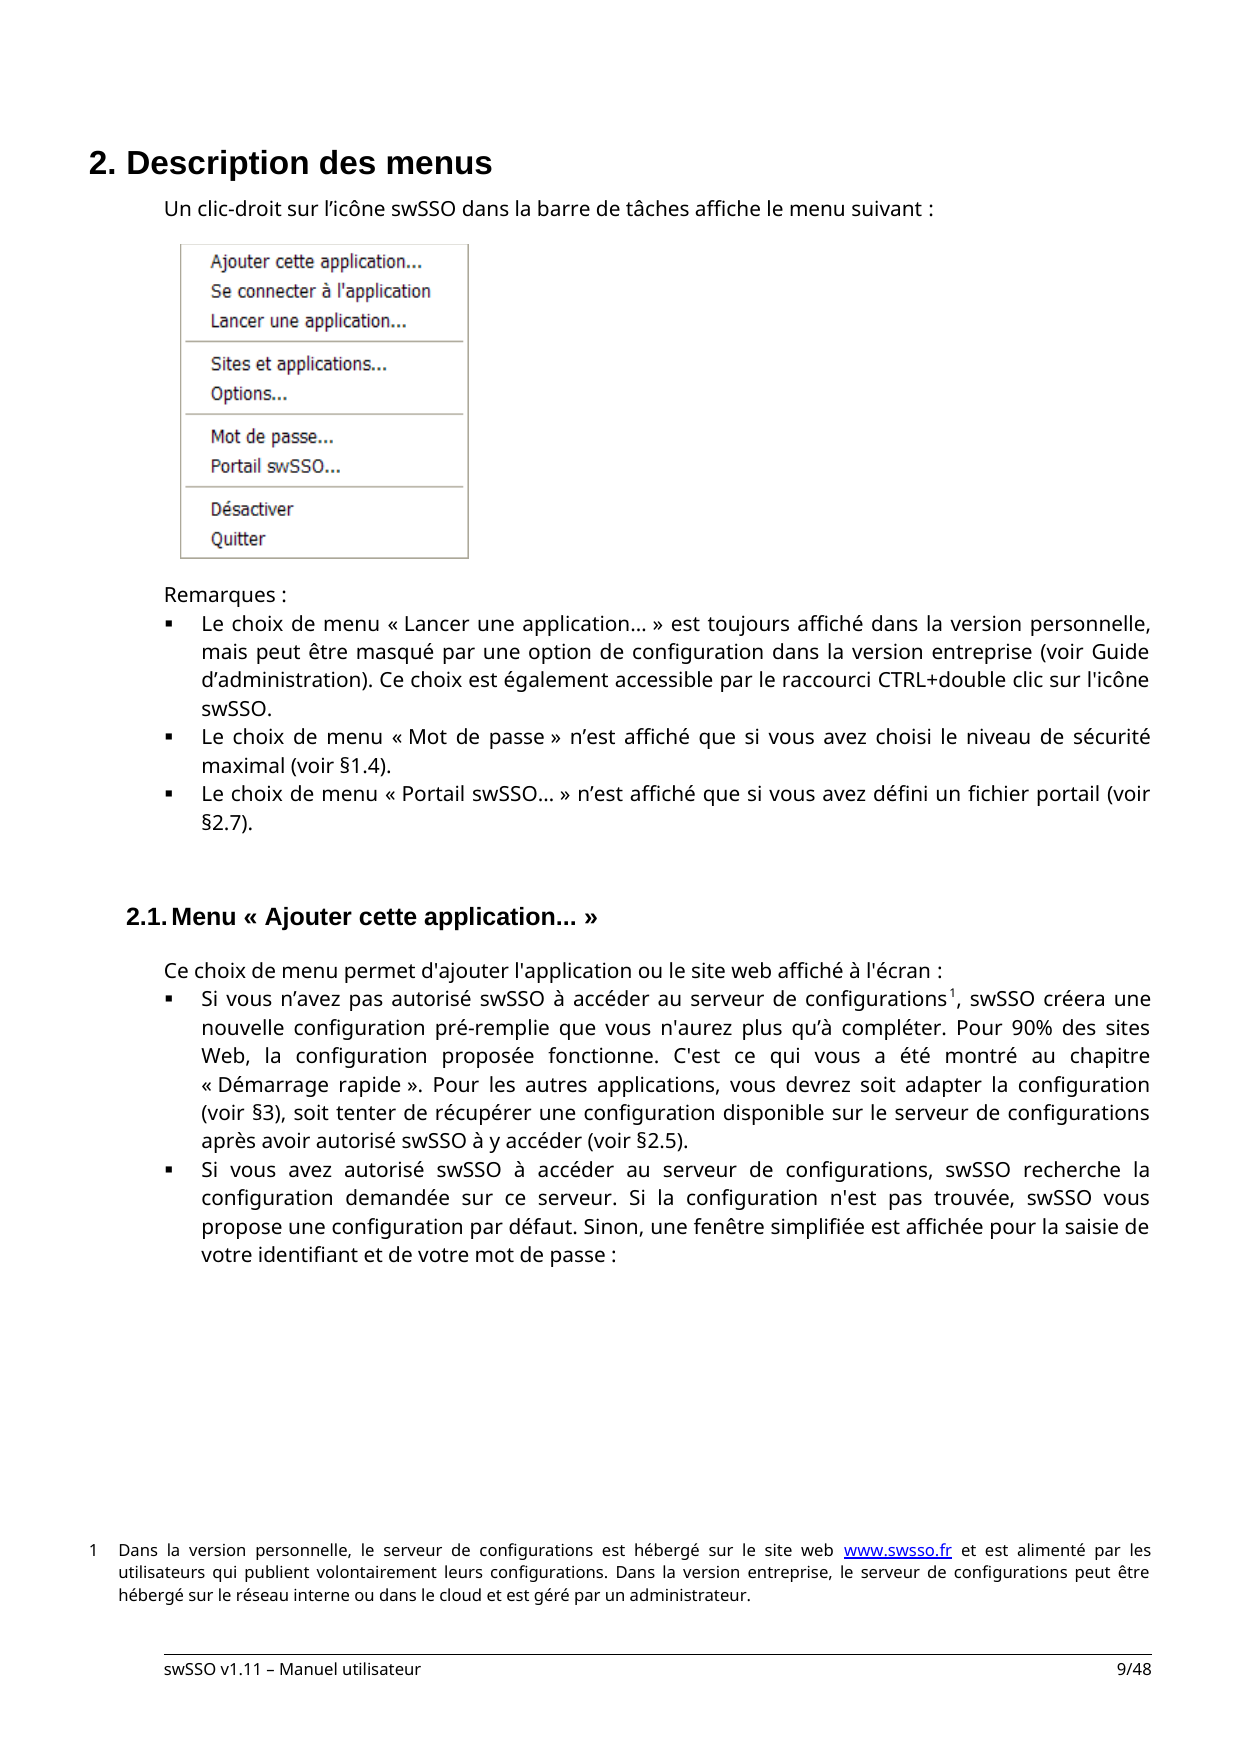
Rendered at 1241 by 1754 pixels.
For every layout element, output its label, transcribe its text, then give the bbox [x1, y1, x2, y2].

text Ce choix de menu permet d'ajouter l'application ou le site web affiché à l'écran : [164, 956, 1152, 984]
list Si vous avez autorisé swSSO à accéder au serveur de configurations, swSSO recherche la configuration demandée sur ce serveur. Si la configuration n'est pas trouvée, swSSO vous propose une configuration par défaut. Sinon, une fenêtre simplifiée est affichée pour la saisie de votre identifiant et de votre mot de passe : [164, 1155, 1152, 1269]
list Le choix de menu « Portail swSSO… » n’est affiché que si vous avez défini un fichier portail (voir §2.7). [164, 779, 1152, 836]
list Dans la version personnelle, le serveur de configurations est hébergé sur le site web www.swsso.fr et est alimenté par les utilisateurs qui publient volontairement leurs configurations. Dans la version entreprise, le serveur de configurations peut être hébergé sur le réseau interne ou dans le cloud et est géré par un administrateur. [89, 1538, 1152, 1606]
text Remarques : [164, 580, 1152, 609]
subtitle Description des menus [89, 143, 1152, 182]
subtitle Menu « Ajouter cette application... » [126, 902, 1152, 931]
text Un clic-droit sur l’icône swSSO dans la barre de tâches affiche le menu suivant : [164, 194, 1152, 222]
list Si vous n’avez pas autorisé swSSO à accéder au serveur de configurations, swSSO créera une nouvelle configuration pré-remplie que vous n'aurez plus qu’à compléter. Pour 90% des sites Web, la configuration proposée fonctionne. C'est ce qui vous a été montré au chapitre « Démarrage rapide ». Pour les autres applications, vous devrez soit adapter la configuration (voir §3), soit tenter de récupérer une configuration disponible sur le serveur de configurations après avoir autorisé swSSO à y accéder (voir §2.5). [164, 984, 1152, 1155]
picture [180, 244, 469, 559]
list Le choix de menu « Mot de passe » n’est affiché que si vous avez choisi le niveau de sécurité maximal (voir §1.4). [164, 722, 1152, 779]
list Le choix de menu « Lancer une application… » est toujours affiché dans la version personnelle, mais peut être masqué par une option de configuration dans la version entreprise (voir Guide d’administration). Ce choix est également accessible par le raccourci CTRL+double clic sur l'icône swSSO. [164, 609, 1152, 722]
